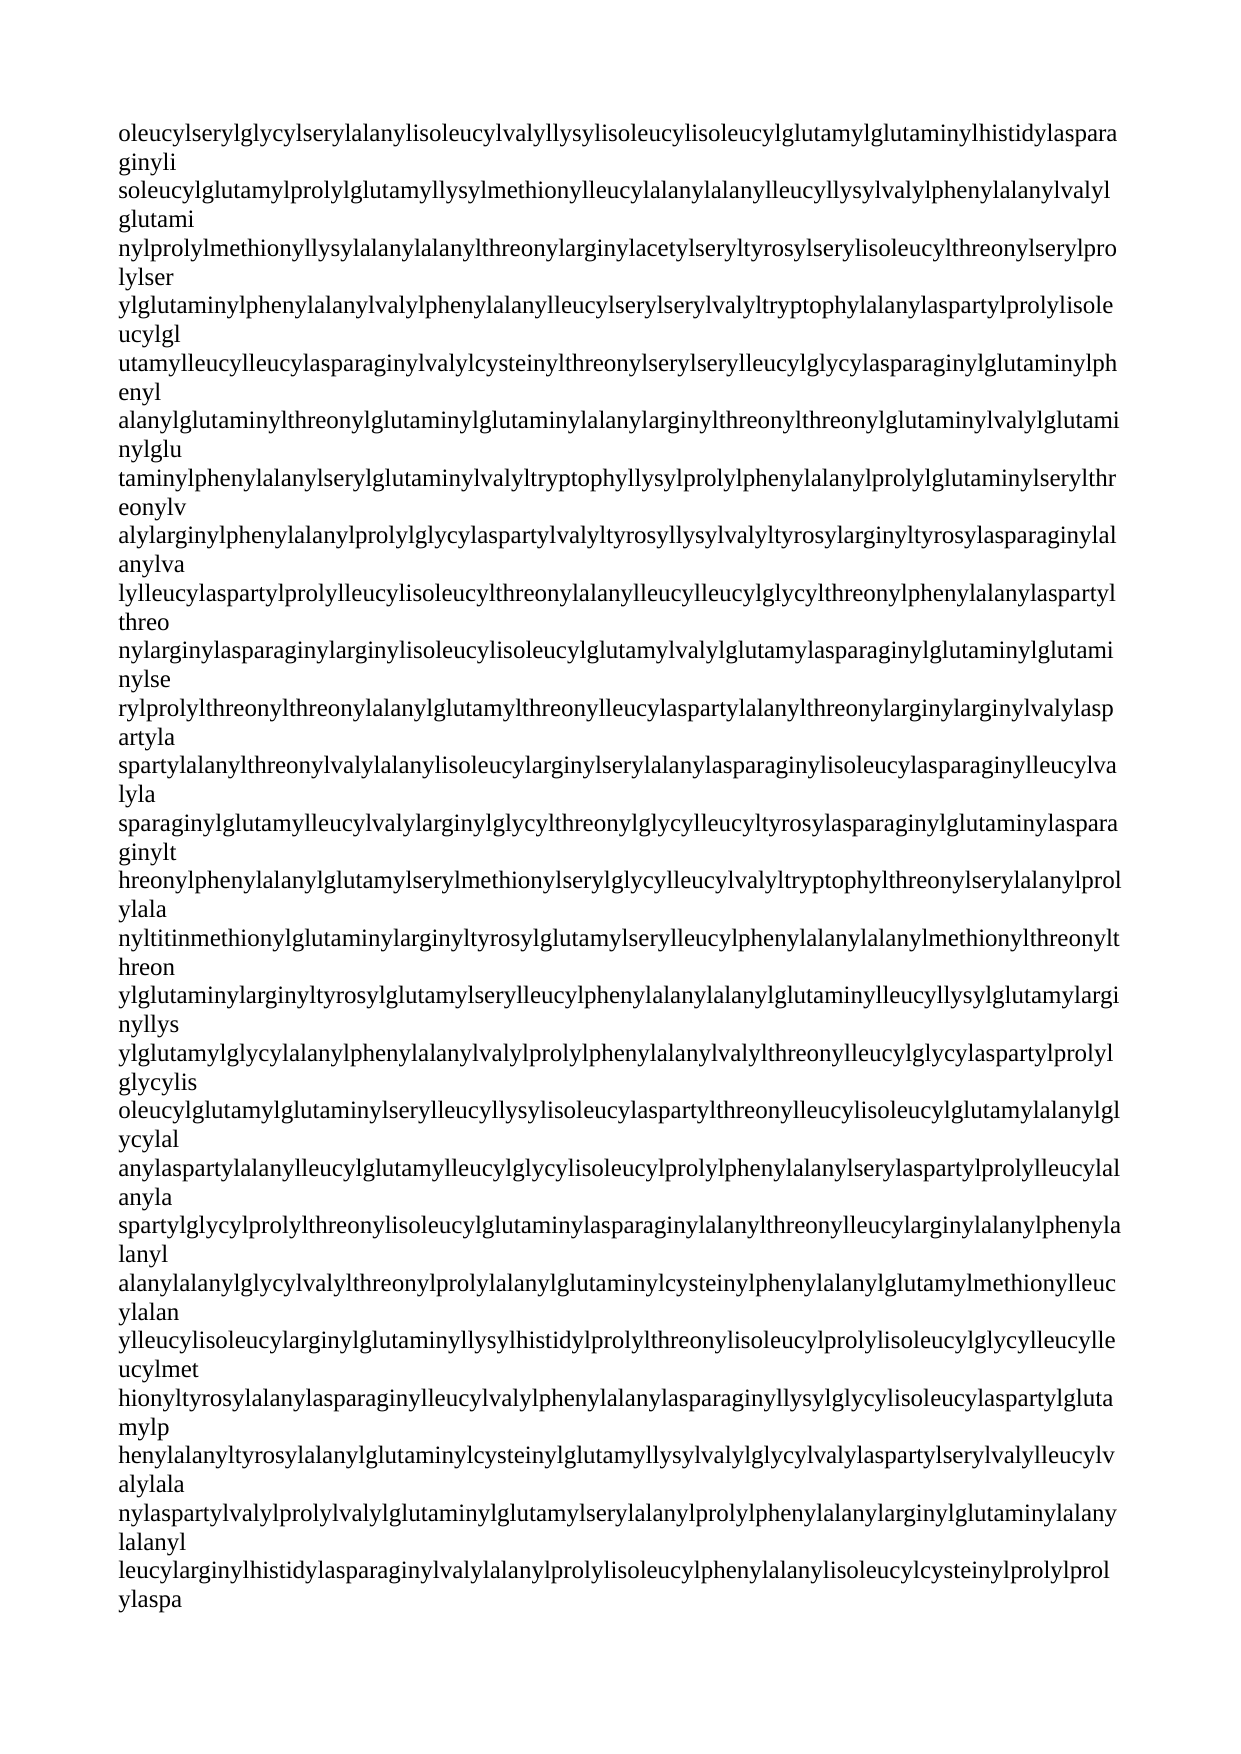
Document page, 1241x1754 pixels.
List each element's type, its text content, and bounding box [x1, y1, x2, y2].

text oleucylserylglycylserylalanylisoleucylvalyllysylisoleucylisoleucylglutamylglutaminylhistidylasparaginyli soleucylglutamylprolylglutamyllysylmethionylleucylalanylalanylleucyllysylvalylphenylalanylvalylglutami nylprolylmethionyllysylalanylalanylthreonylarginylacetylseryltyrosylserylisoleucylthreonylserylprolylser ylglutaminylphenylalanylvalylphenylalanylleucylserylserylvalyltryptophylalanylaspartylprolylisoleucylgl utamylleucylleucylasparaginylvalylcysteinylthreonylserylserylleucylglycylasparaginylglutaminylphenyl alanylglutaminylthreonylglutaminylglutaminylalanylarginylthreonylthreonylglutaminylvalylglutaminylglu taminylphenylalanylserylglutaminylvalyltryptophyllysylprolylphenylalanylprolylglutaminylserylthreonylv alylarginylphenylalanylprolylglycylaspartylvalyltyrosyllysylvalyltyrosylarginyltyrosylasparaginylalanylva lylleucylaspartylprolylleucylisoleucylthreonylalanylleucylleucylglycylthreonylphenylalanylaspartylthreo nylarginylasparaginylarginylisoleucylisoleucylglutamylvalylglutamylasparaginylglutaminylglutaminylse rylprolylthreonylthreonylalanylglutamylthreonylleucylaspartylalanylthreonylarginylarginylvalylaspartyla spartylalanylthreonylvalylalanylisoleucylarginylserylalanylasparaginylisoleucylasparaginylleucylvalyla sparaginylglutamylleucylvalylarginylglycylthreonylglycylleucyltyrosylasparaginylglutaminylasparaginylt hreonylphenylalanylglutamylserylmethionylserylglycylleucylvalyltryptophylthreonylserylalanylprolylala nyltitinmethionylglutaminylarginyltyrosylglutamylserylleucylphenylalanylalanylmethionylthreonylthreon ylglutaminylarginyltyrosylglutamylserylleucylphenylalanylalanylglutaminylleucyllysylglutamylarginyllys ylglutamylglycylalanylphenylalanylvalylprolylphenylalanylvalylthreonylleucylglycylaspartylprolylglycylis oleucylglutamylglutaminylserylleucyllysylisoleucylaspartylthreonylleucylisoleucylglutamylalanylglycylal anylaspartylalanylleucylglutamylleucylglycylisoleucylprolylphenylalanylserylaspartylprolylleucylalanyla spartylglycylprolylthreonylisoleucylglutaminylasparaginylalanylthreonylleucylarginylalanylphenylalanyl alanylalanylglycylvalylthreonylprolylalanylglutaminylcysteinylphenylalanylglutamylmethionylleucylalan ylleucylisoleucylarginylglutaminyllysylhistidylprolylthreonylisoleucylprolylisoleucylglycylleucylleucylmet hionyltyrosylalanylasparaginylleucylvalylphenylalanylasparaginyllysylglycylisoleucylaspartylglutamylp henylalanyltyrosylalanylglutaminylcysteinylglutamyllysylvalylglycylvalylaspartylserylvalylleucylvalylala nylaspartylvalylprolylvalylglutaminylglutamylserylalanylprolylphenylalanylarginylglutaminylalanylalanyl leucylarginylhistidylasparaginylvalylalanylprolylisoleucylphenylalanylisoleucylcysteinylprolylprolylaspa [118, 118, 1122, 1613]
